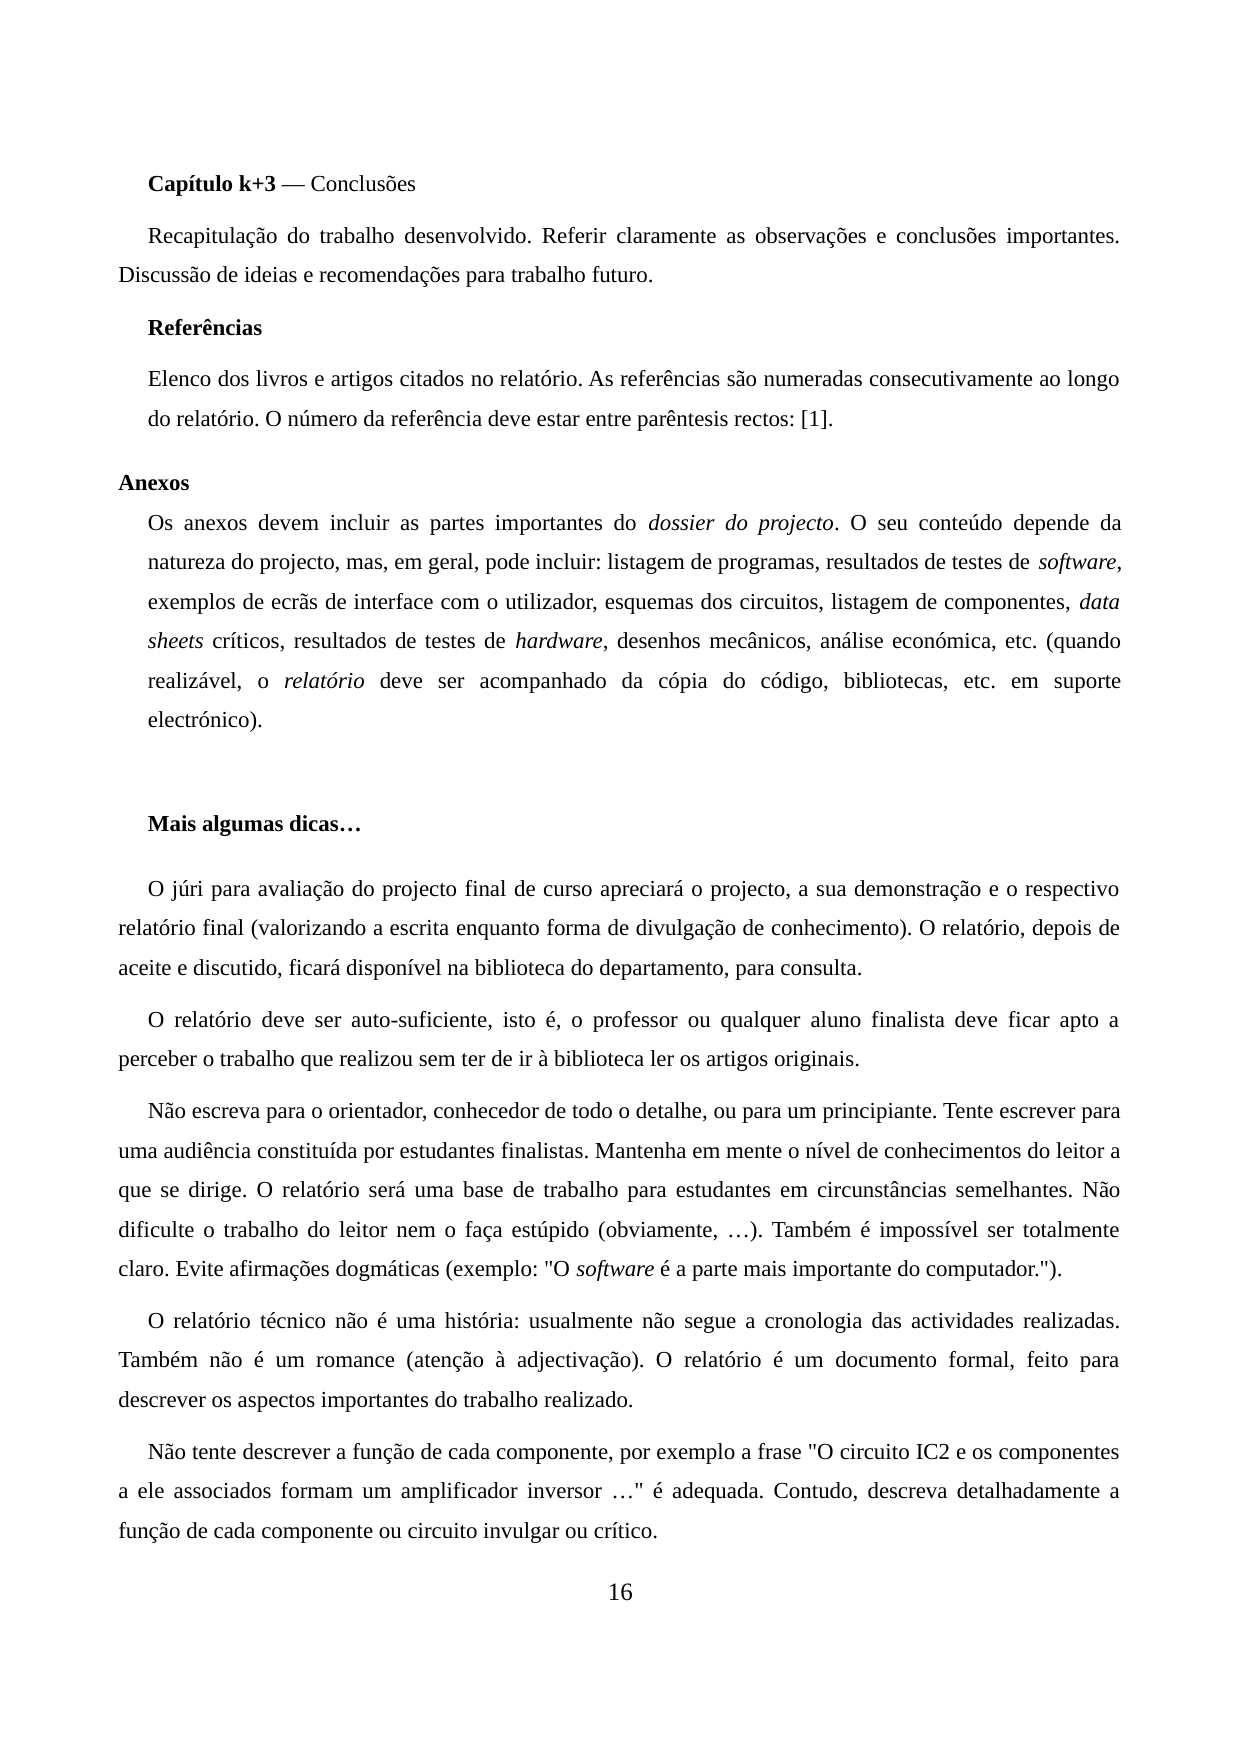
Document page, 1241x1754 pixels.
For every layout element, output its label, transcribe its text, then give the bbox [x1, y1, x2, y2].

text Capítulo k+3 — Conclusões [148, 170, 1122, 196]
text O relatório deve ser auto-suficiente, isto é, o professor ou qualquer aluno finalista deve ficar apto a perceber o trabalho que realizou sem ter de ir à biblioteca ler os artigos originais. [118, 1006, 1122, 1072]
text Não escreva para o orientador, conhecedor de todo o detalhe, ou para um principiante. Tente escrever para uma audiência constituída por estudantes finalistas. Mantenha em mente o nível de conhecimentos do leitor a que se dirige. O relatório será uma base de trabalho para estudantes em circunstâncias semelhantes. Não dificulte o trabalho do leitor nem o faça estúpido (obviamente, …). Também é impossível ser totalmente claro. Evite afirmações dogmáticas (exemplo: "O software é a parte mais importante do computador."). [118, 1097, 1122, 1281]
text Elenco dos livros e artigos citados no relatório. As referências são numeradas consecutivamente ao longo do relatório. O número da referência deve estar entre parêntesis rectos: [1]. [148, 366, 1122, 431]
text O júri para avaliação do projecto final de curso apreciará o projecto, a sua demonstração e o respectivo relatório final (valorizando a escrita enquanto forma de divulgação de conhecimento). O relatório, depois de aceite e discutido, ficará disponível na biblioteca do departamento, para consulta. [118, 875, 1122, 980]
text Referências [148, 313, 1122, 340]
text Não tente descrever a função de cada componente, por exemplo a frase "O circuito IC2 e os componentes a ele associados formam um amplificador inversor …" é adequada. Contudo, descreva detalhadamente a função de cada componente ou circuito invulgar ou crítico. [118, 1438, 1122, 1543]
text Os anexos devem incluir as partes importantes do dossier do projecto. O seu conteúdo depende da natureza do projecto, mas, em geral, pode incluir: listagem de programas, resultados de testes de software, exemplos de ecrãs de interface com o utilizador, esquemas dos circuitos, listagem de componentes, data sheets críticos, resultados de testes de hardware, desenhos mecânicos, análise económica, etc. (quando realizável, o relatório deve ser acompanhado da cópia do código, bibliotecas, etc. em suporte electrónico). [148, 509, 1122, 733]
text Recapitulação do trabalho desenvolvido. Referir claramente as observações e conclusões importantes. Discussão de ideias e recomendações para trabalho futuro. [118, 222, 1122, 288]
text O relatório técnico não é uma história: usualmente não segue a cronologia das actividades realizadas. Também não é um romance (atenção à adjectivação). O relatório é um documento formal, feito para descrever os aspectos importantes do trabalho realizado. [118, 1307, 1122, 1412]
text Anexos [118, 469, 1122, 496]
text Mais algumas dicas… [118, 810, 1122, 837]
